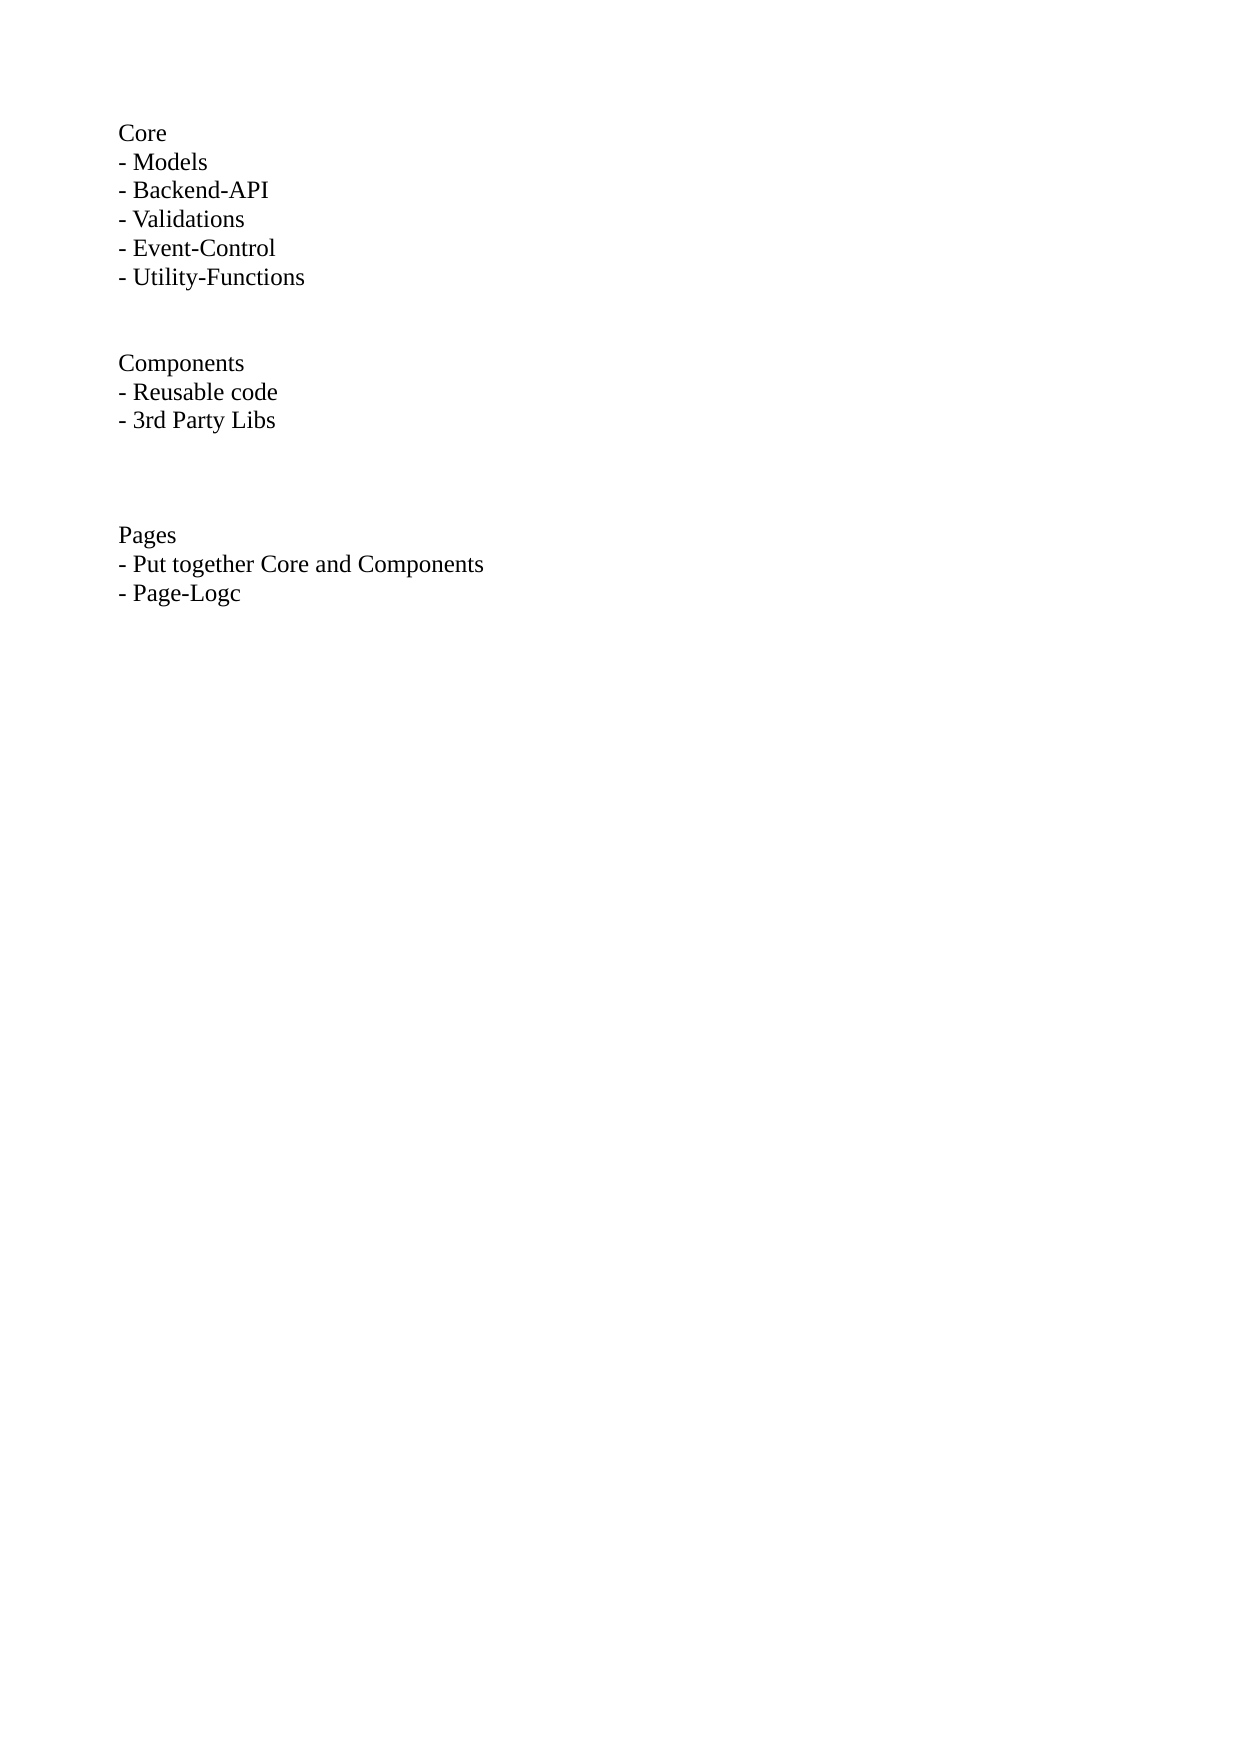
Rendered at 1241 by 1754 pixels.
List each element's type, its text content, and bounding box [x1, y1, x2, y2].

text - 3rd Party Libs [118, 406, 1122, 434]
text - Put together Core and Components [118, 549, 1122, 578]
text - Validations [118, 204, 1122, 233]
text - Reusable code [118, 377, 1122, 406]
text - Page-Logc [118, 578, 1122, 607]
text - Models [118, 147, 1122, 176]
text - Utility-Functions [118, 262, 1122, 291]
text Core [118, 118, 1122, 147]
text Components [118, 348, 1122, 377]
text - Backend-API [118, 176, 1122, 204]
text Pages [118, 521, 1122, 549]
text - Event-Control [118, 233, 1122, 262]
